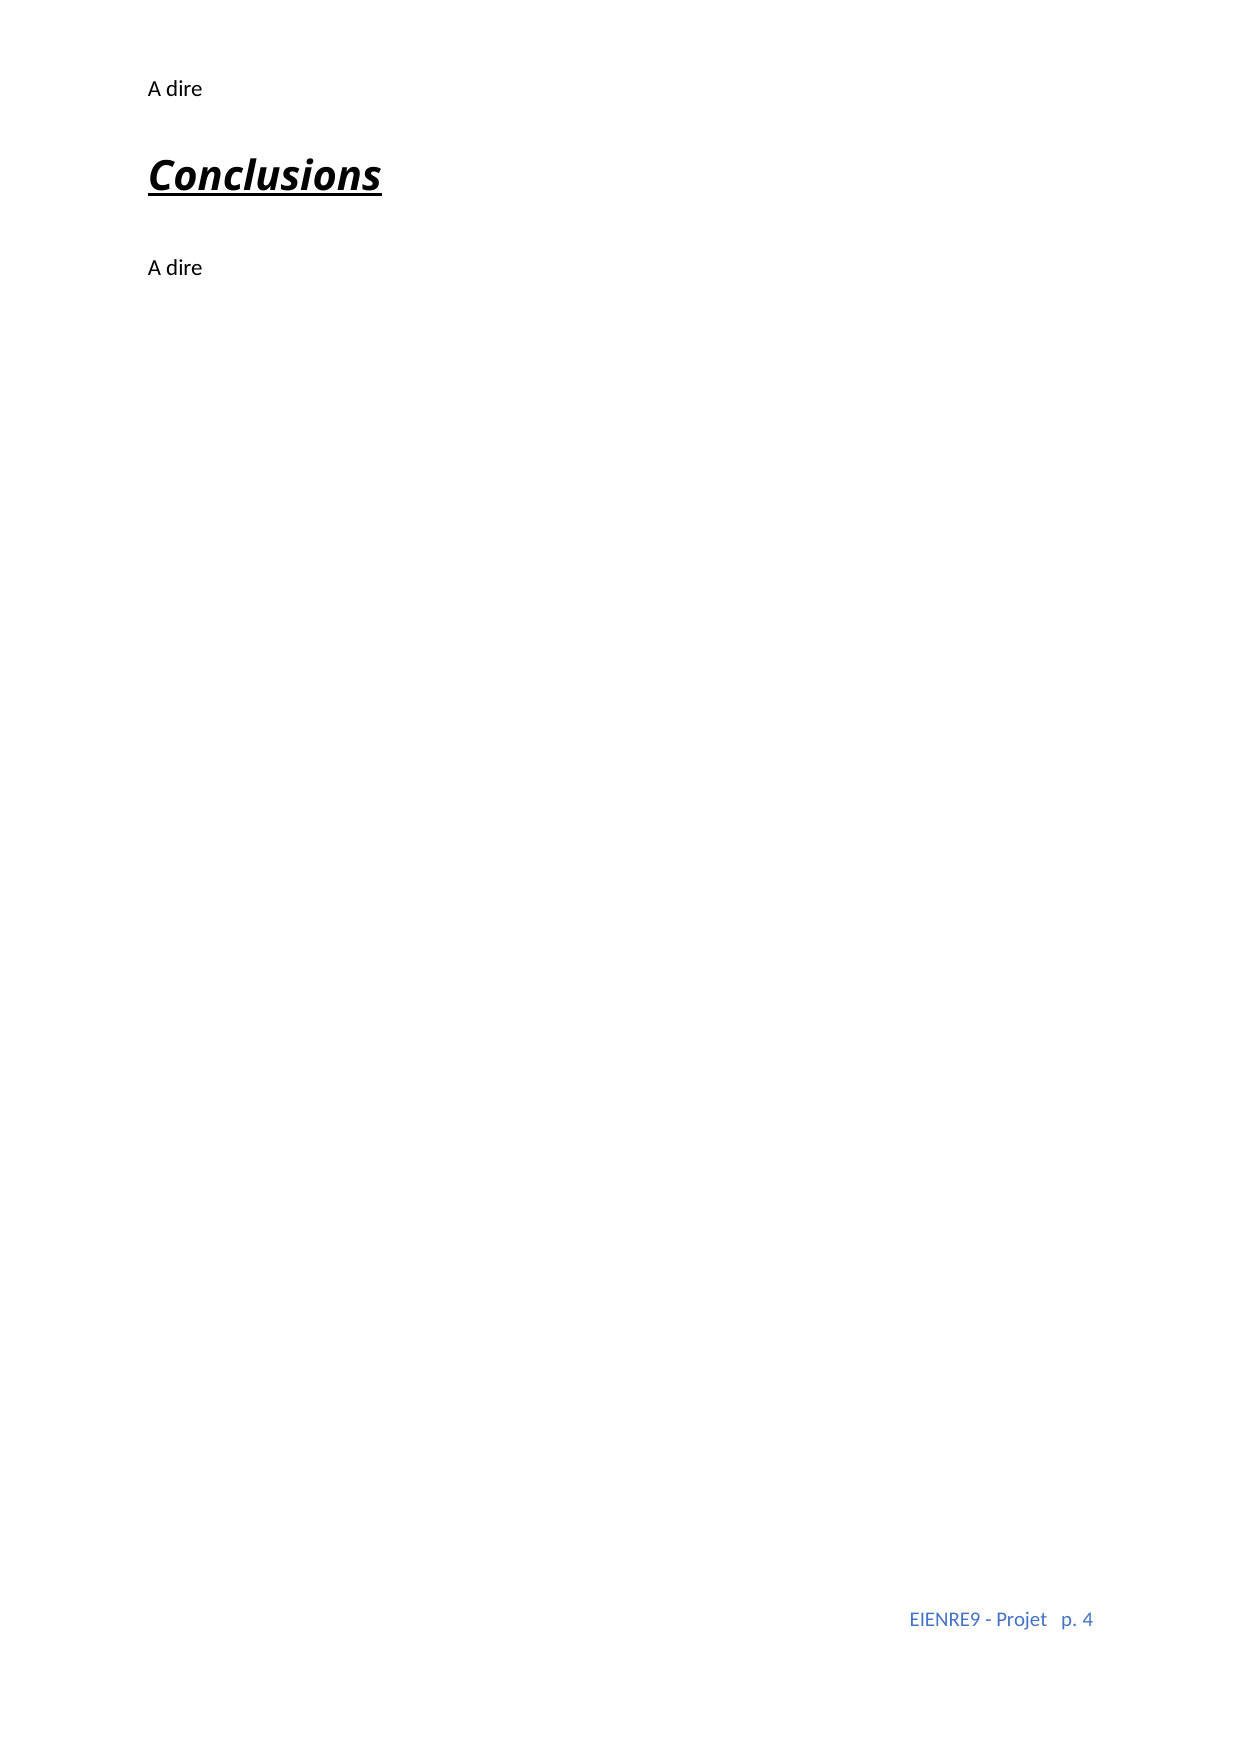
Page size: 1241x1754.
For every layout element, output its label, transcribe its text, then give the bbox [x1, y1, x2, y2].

subtitle Conclusions [148, 145, 1093, 202]
text A dire [148, 74, 1093, 102]
text A dire [148, 253, 1093, 281]
